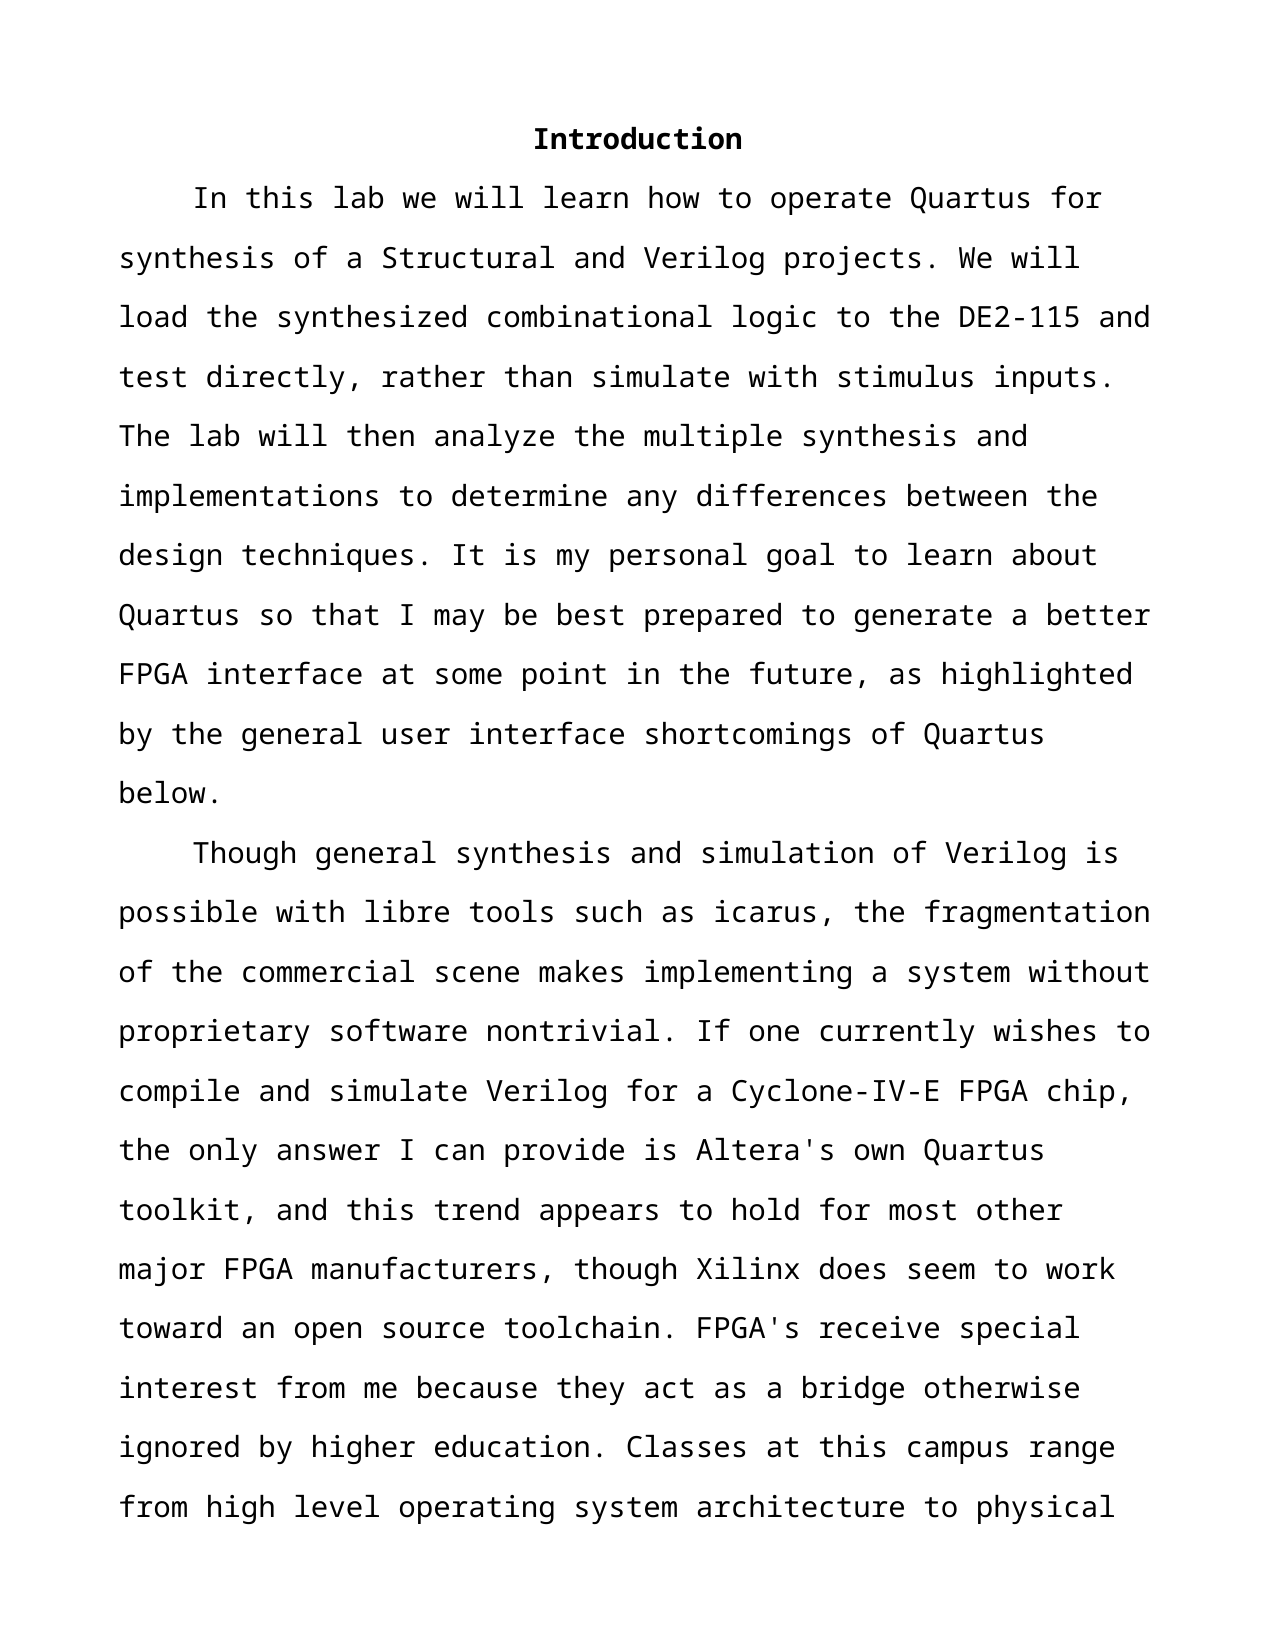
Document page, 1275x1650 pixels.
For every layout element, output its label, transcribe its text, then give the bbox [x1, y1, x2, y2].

text Though general synthesis and simulation of Verilog is possible with libre tools such as icarus, the fragmentation of the commercial scene makes implementing a system without proprietary software nontrivial. If one currently wishes to compile and simulate Verilog for a Cyclone-IV-E FPGA chip, the only answer I can provide is Altera's own Quartus toolkit, and this trend appears to hold for most other major FPGA manufacturers, though Xilinx does seem to work toward an open source toolchain. FPGA's receive special interest from me because they act as a bridge otherwise ignored by higher education. Classes at this campus range from high level operating system architecture to physical [118, 832, 1157, 1526]
text Introduction [118, 118, 1157, 158]
text In this lab we will learn how to operate Quartus for synthesis of a Structural and Verilog projects. We will load the synthesized combinational logic to the DE2-115 and test directly, rather than simulate with stimulus inputs. The lab will then analyze the multiple synthesis and implementations to determine any differences between the design techniques. It is my personal goal to learn about Quartus so that I may be best prepared to generate a better FPGA interface at some point in the future, as highlighted by the general user interface shortcomings of Quartus below. [118, 178, 1157, 812]
